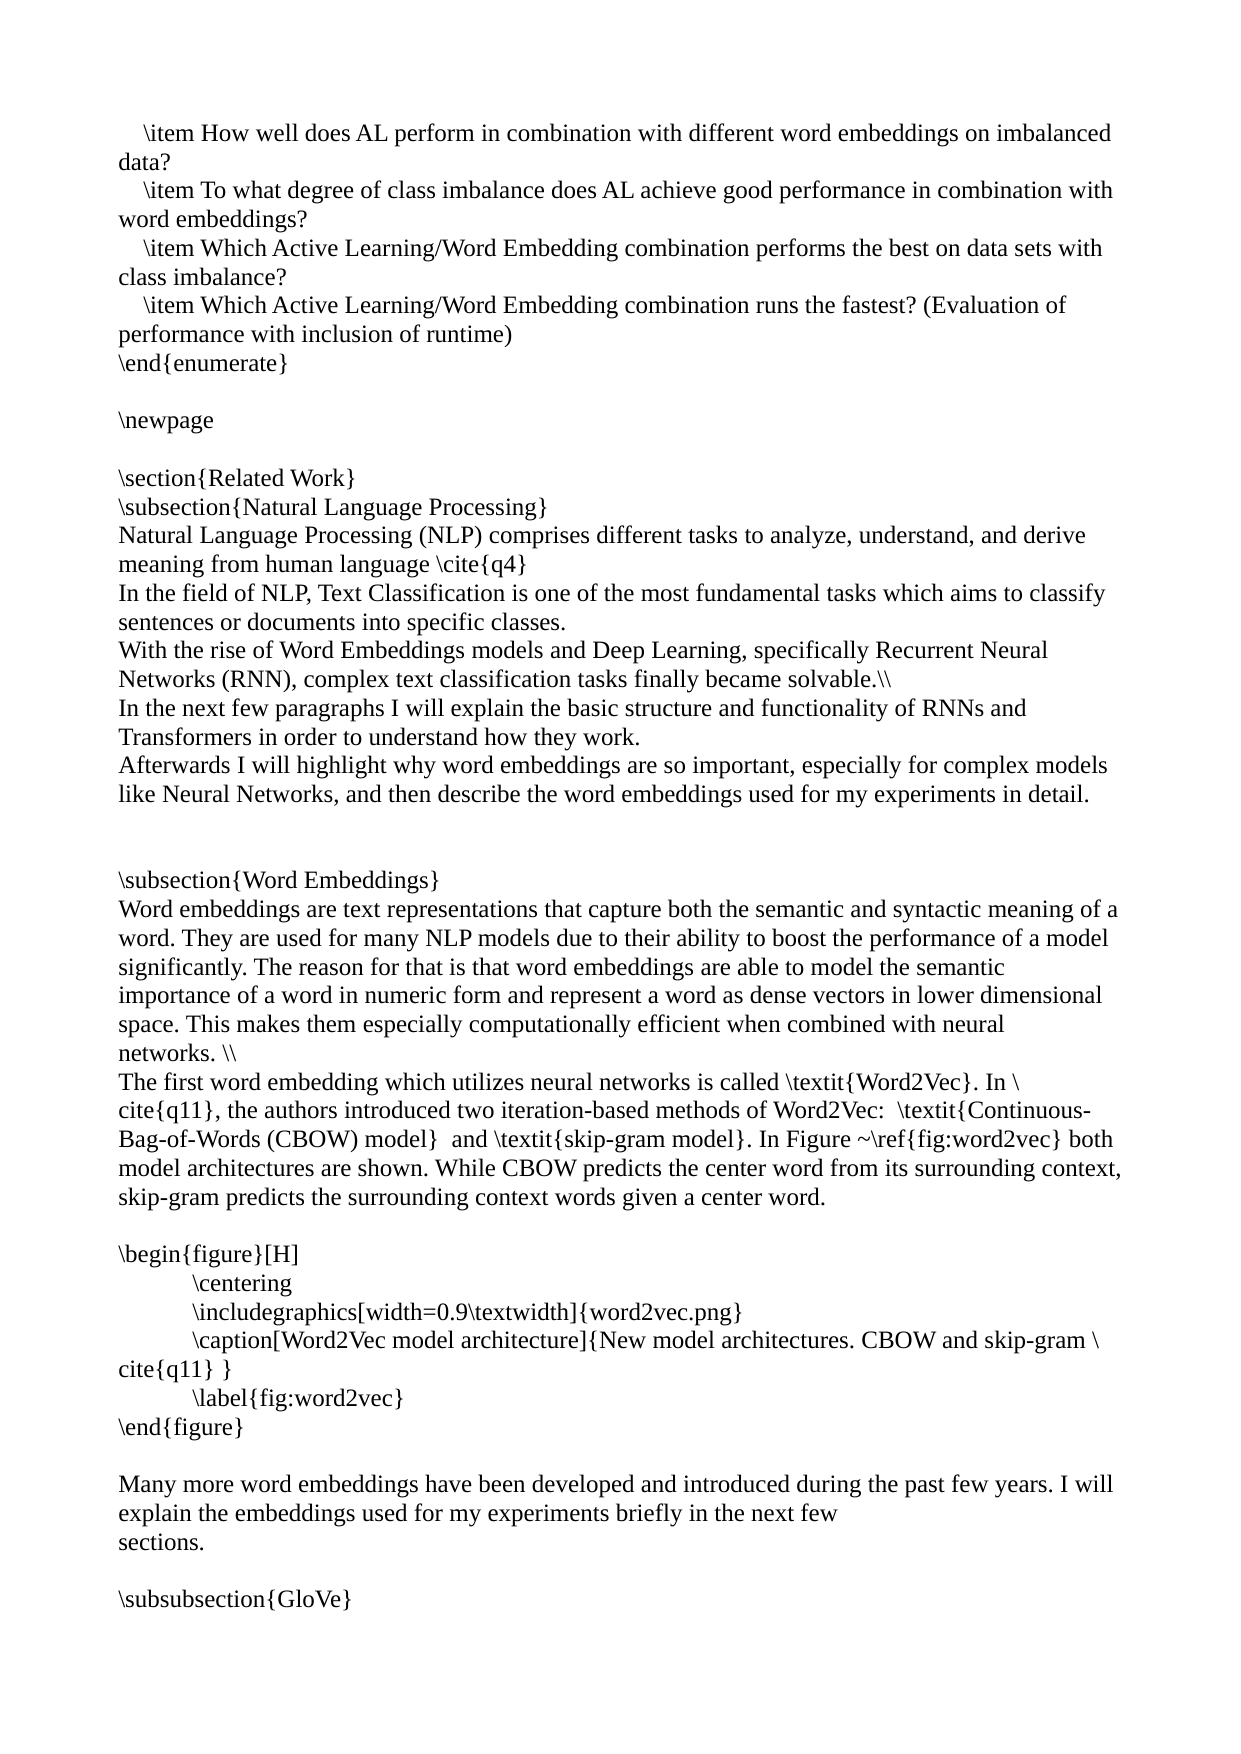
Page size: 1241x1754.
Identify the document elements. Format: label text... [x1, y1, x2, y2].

text With the rise of Word Embeddings models and Deep Learning, specifically Recurrent Neural Networks (RNN), complex text classification tasks finally became solvable.\\ [118, 636, 1122, 693]
text \item How well does AL perform in combination with different word embeddings on imbalanced data? [118, 118, 1122, 176]
text sections. [118, 1527, 1122, 1556]
text \label{fig:word2vec} [118, 1383, 1122, 1412]
text \item To what degree of class imbalance does AL achieve good performance in combination with word embeddings? [118, 176, 1122, 233]
text Word embeddings are text representations that capture both the semantic and syntactic meaning of a word. They are used for many NLP models due to their ability to boost the performance of a model significantly. The reason for that is that word embeddings are able to model the semantic importance of a word in numeric form and represent a word as dense vectors in lower dimensional space. This makes them especially computationally efficient when combined with neural networks. \\ [118, 894, 1122, 1067]
text The first word embedding which utilizes neural networks is called \textit{Word2Vec}. In \cite{q11}, the authors introduced two iteration-based methods of Word2Vec: \textit{Continuous-Bag-of-Words (CBOW) model} and \textit{skip-gram model}. In Figure ~\ref{fig:word2vec} both model architectures are shown. While CBOW predicts the center word from its surrounding context, skip-gram predicts the surrounding context words given a center word. [118, 1067, 1122, 1211]
text \section{Related Work} [118, 463, 1122, 492]
text \newpage [118, 406, 1122, 434]
text \caption[Word2Vec model architecture]{New model architectures. CBOW and skip-gram \cite{q11} } [118, 1326, 1122, 1383]
text \end{enumerate} [118, 348, 1122, 377]
text \subsection{Word Embeddings} [118, 866, 1122, 894]
text Many more word embeddings have been developed and introduced during the past few years. I will explain the embeddings used for my experiments briefly in the next few [118, 1469, 1122, 1527]
text \item Which Active Learning/Word Embedding combination runs the fastest? (Evaluation of performance with inclusion of runtime) [118, 291, 1122, 348]
text \begin{figure}[H] [118, 1239, 1122, 1268]
text \end{figure} [118, 1412, 1122, 1441]
text Afterwards I will highlight why word embeddings are so important, especially for complex models like Neural Networks, and then describe the word embeddings used for my experiments in detail. [118, 751, 1122, 808]
text \subsubsection{GloVe} [118, 1584, 1122, 1613]
text In the next few paragraphs I will explain the basic structure and functionality of RNNs and Transformers in order to understand how they work. [118, 693, 1122, 751]
text \includegraphics[width=0.9\textwidth]{word2vec.png} [118, 1297, 1122, 1326]
text \centering [118, 1268, 1122, 1297]
text \item Which Active Learning/Word Embedding combination performs the best on data sets with class imbalance? [118, 233, 1122, 291]
text In the field of NLP, Text Classification is one of the most fundamental tasks which aims to classify sentences or documents into specific classes. [118, 578, 1122, 636]
text \subsection{Natural Language Processing} [118, 492, 1122, 521]
text Natural Language Processing (NLP) comprises different tasks to analyze, understand, and derive meaning from human language \cite{q4} [118, 521, 1122, 578]
